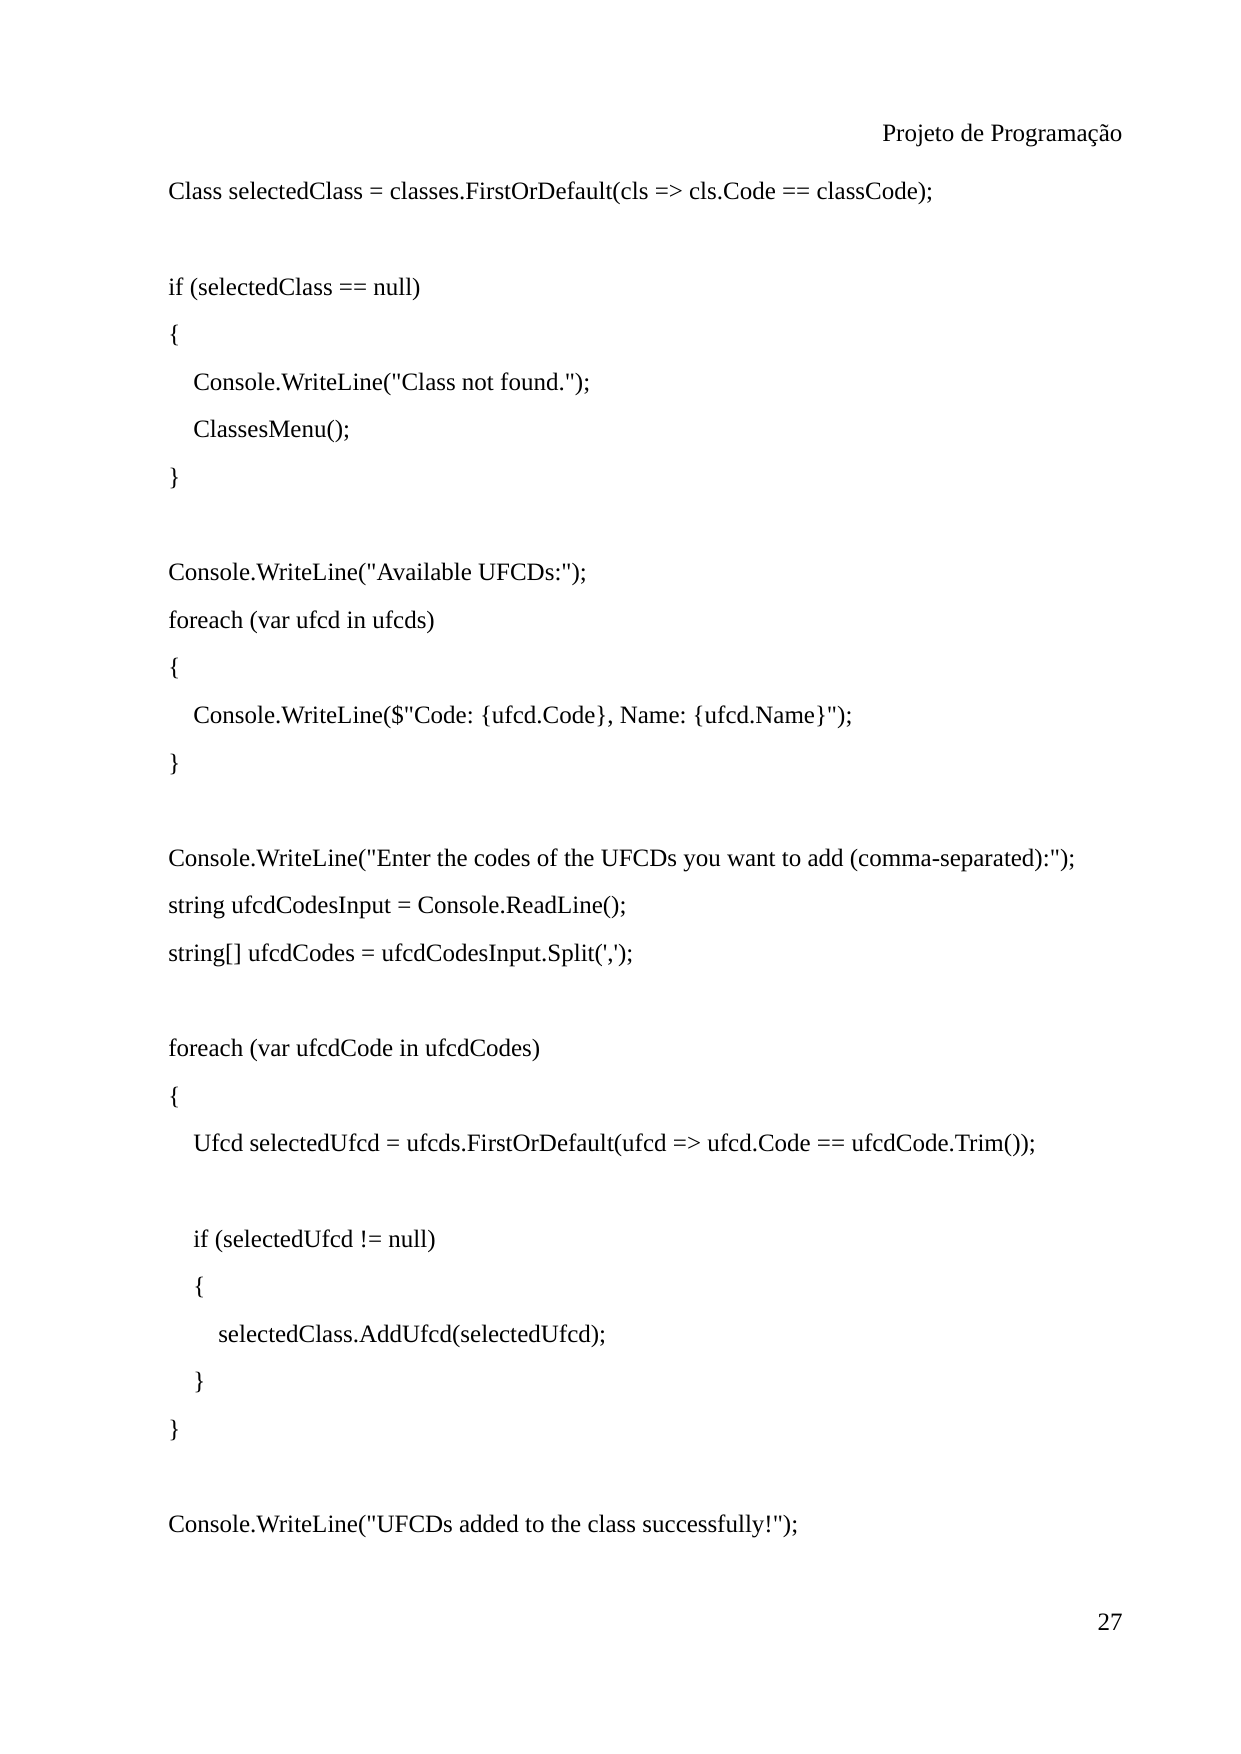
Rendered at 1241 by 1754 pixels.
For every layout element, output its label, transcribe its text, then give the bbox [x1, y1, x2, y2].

text foreach (var ufcd in ufcds) [118, 605, 1122, 633]
text if (selectedUfcd != null) [118, 1224, 1122, 1252]
text Console.WriteLine("Class not found."); [118, 367, 1122, 396]
text foreach (var ufcdCode in ufcdCodes) [118, 1033, 1122, 1062]
text selectedClass.AddUfcd(selectedUfcd); [118, 1319, 1122, 1348]
text Console.WriteLine($"Code: {ufcd.Code}, Name: {ufcd.Name}"); [118, 700, 1122, 729]
text Ufcd selectedUfcd = ufcds.FirstOrDefault(ufcd => ufcd.Code == ufcdCode.Trim()); [118, 1128, 1122, 1157]
text string[] ufcdCodes = ufcdCodesInput.Split(','); [118, 938, 1122, 967]
text { [118, 319, 1122, 348]
text Console.WriteLine("UFCDs added to the class successfully!"); [118, 1509, 1122, 1538]
text } [118, 462, 1122, 491]
text if (selectedClass == null) [118, 272, 1122, 300]
text } [118, 1366, 1122, 1395]
text Console.WriteLine("Available UFCDs:"); [118, 557, 1122, 586]
text string ufcdCodesInput = Console.ReadLine(); [118, 890, 1122, 919]
text } [118, 1414, 1122, 1443]
text { [118, 1081, 1122, 1109]
text { [118, 1271, 1122, 1300]
text Console.WriteLine("Enter the codes of the UFCDs you want to add (comma-separated):"); [118, 843, 1122, 872]
text { [118, 652, 1122, 681]
text Class selectedClass = classes.FirstOrDefault(cls => cls.Code == classCode); [118, 176, 1122, 205]
text } [118, 748, 1122, 776]
text ClassesMenu(); [118, 414, 1122, 443]
